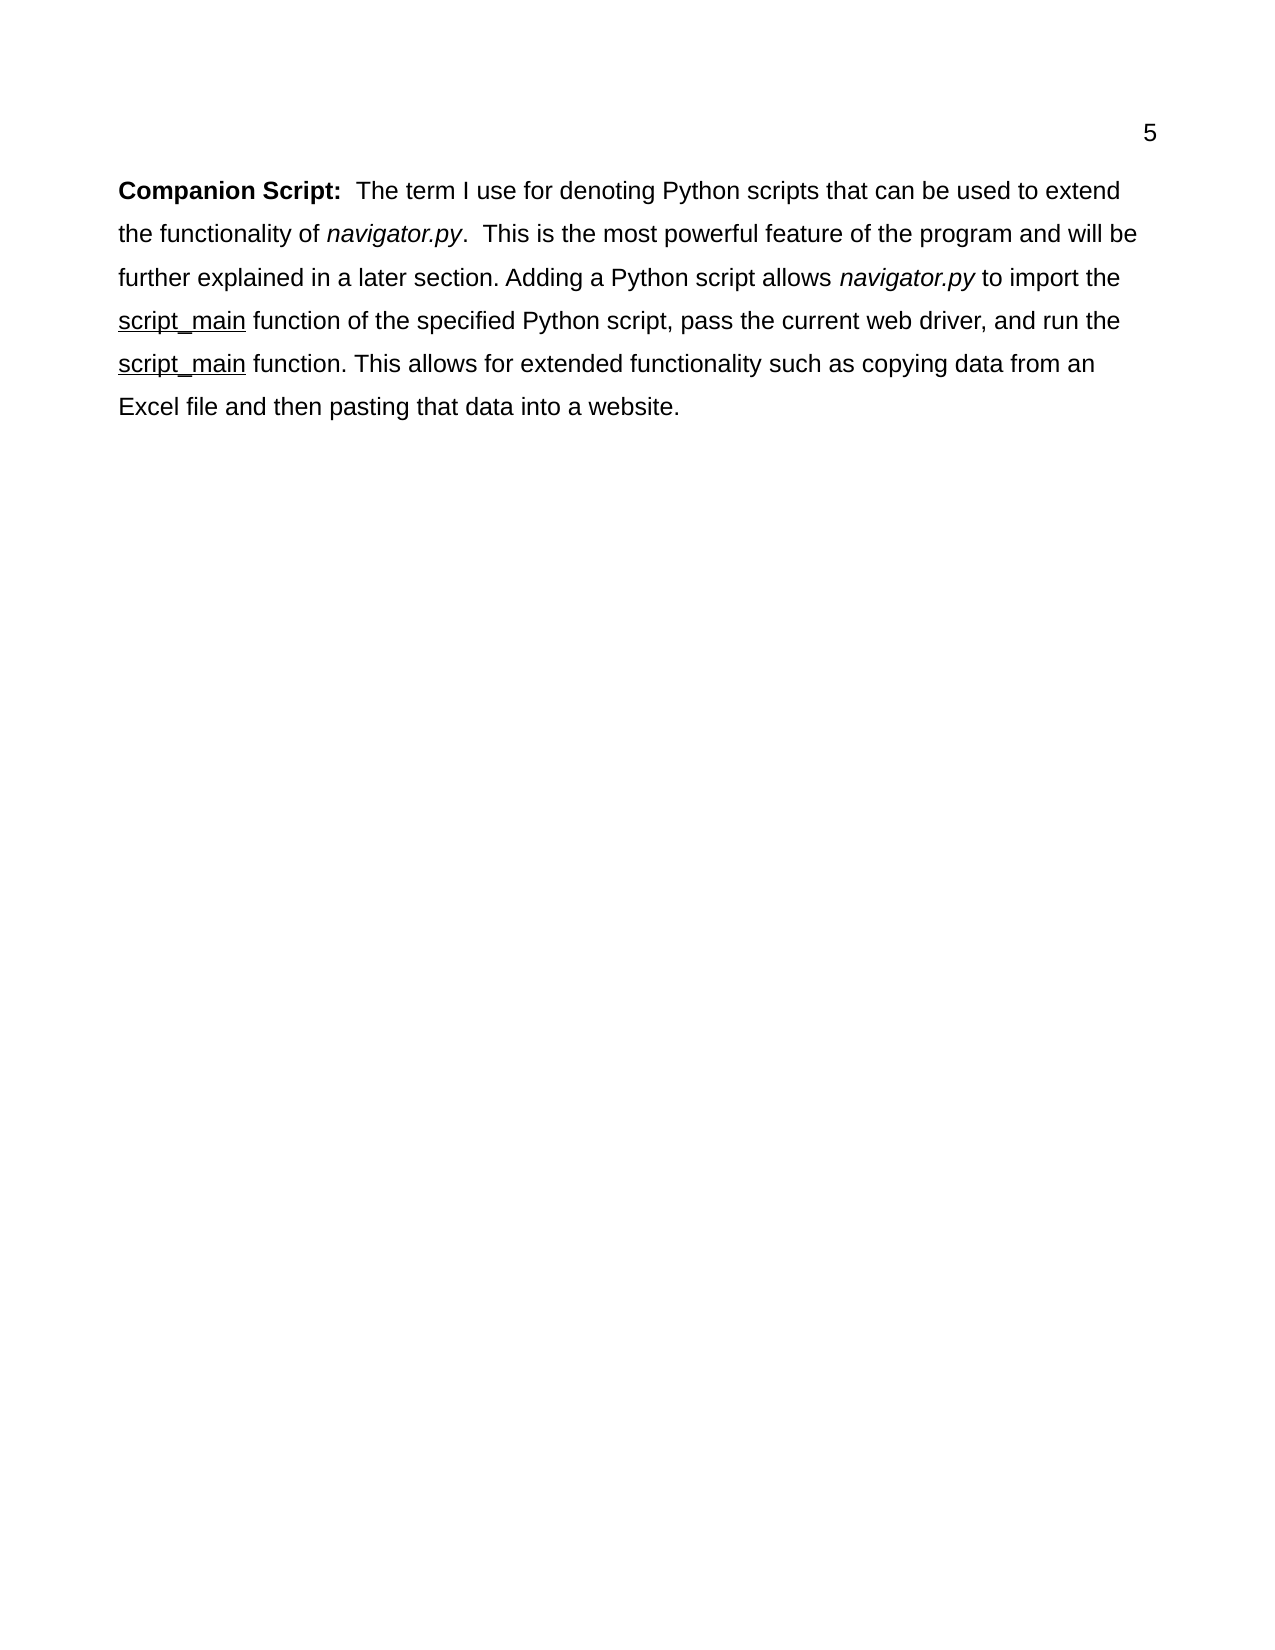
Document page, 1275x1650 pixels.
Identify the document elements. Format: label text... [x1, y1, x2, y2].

text Companion Script: The term I use for denoting Python scripts that can be used to extend the functionality of navigator.py. This is the most powerful feature of the program and will be further explained in a later section. Adding a Python script allows navigator.py to import the script_main function of the specified Python script, pass the current web driver, and run the script_main function. This allows for extended functionality such as copying data from an Excel file and then pasting that data into a website. [118, 176, 1157, 421]
